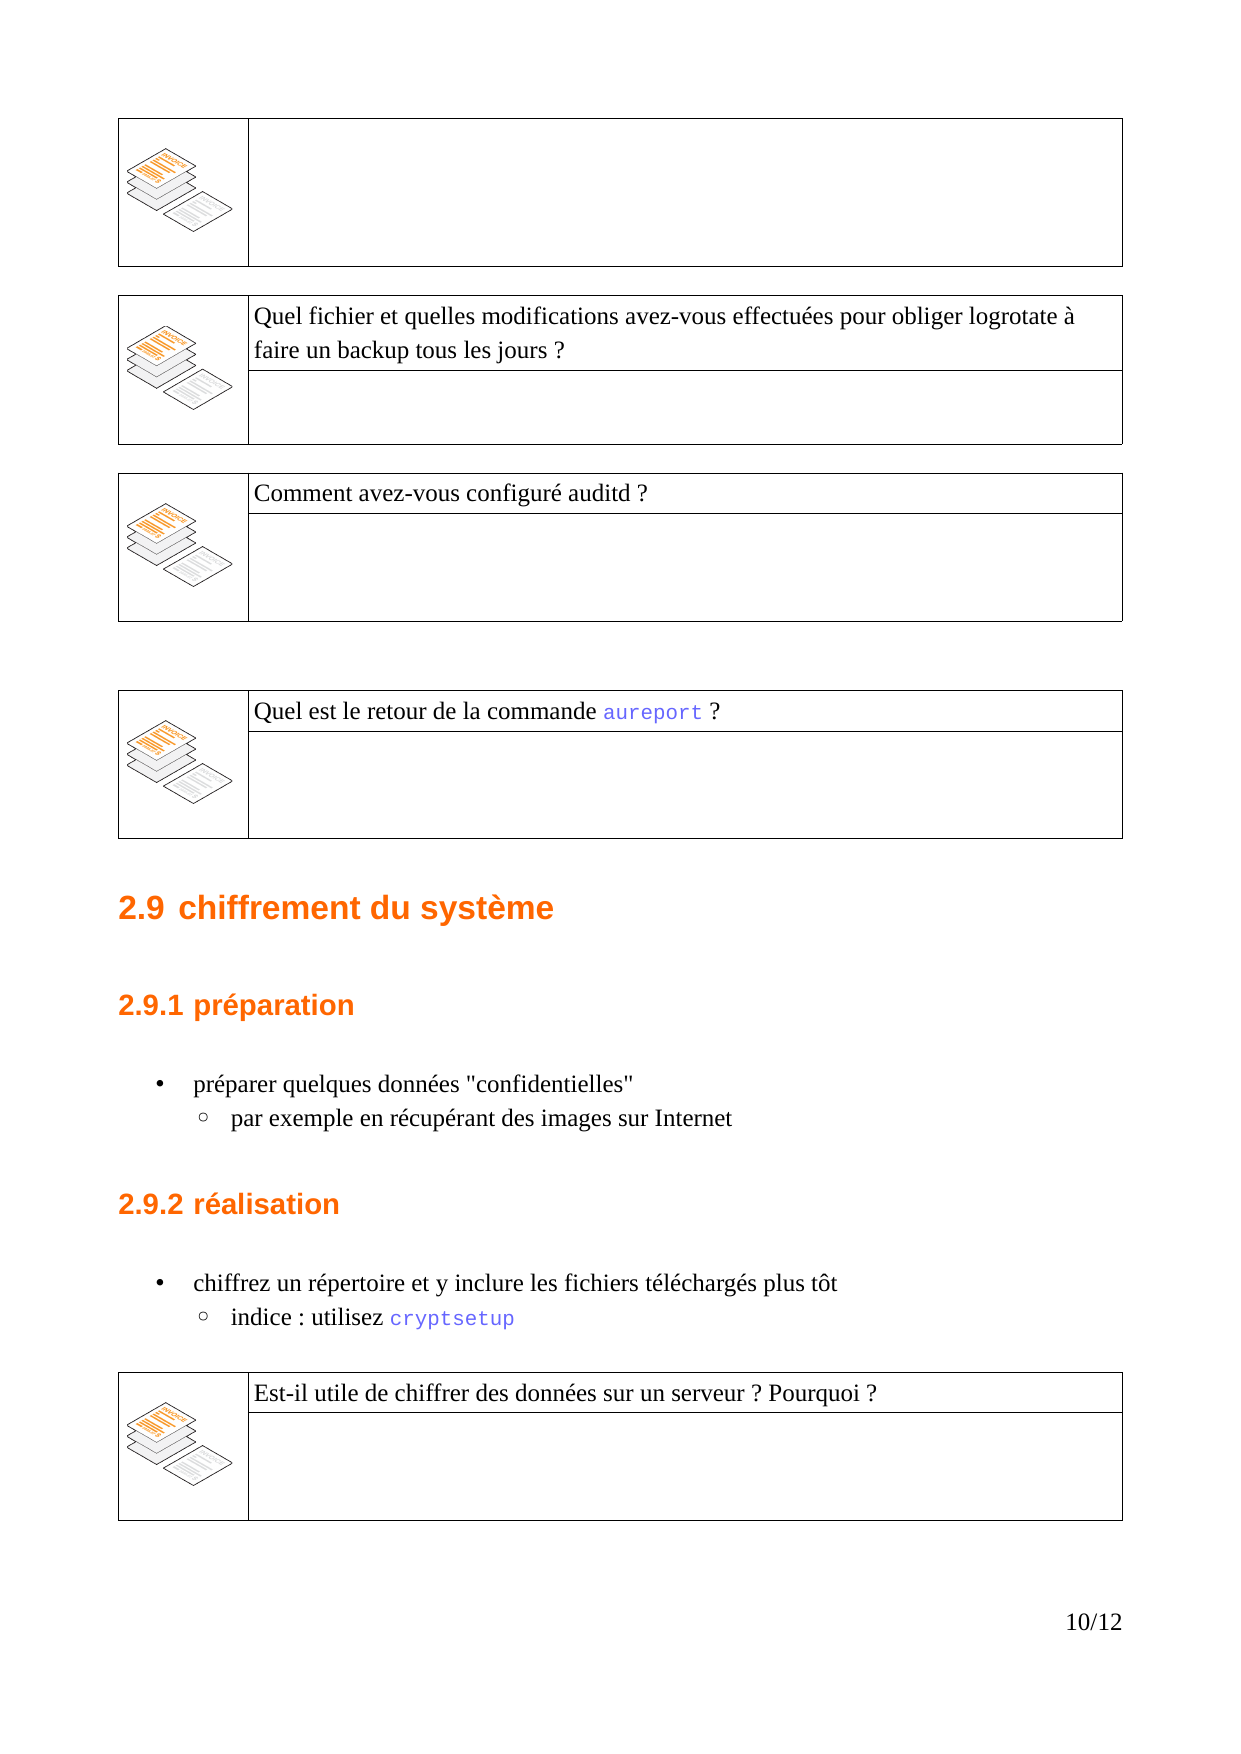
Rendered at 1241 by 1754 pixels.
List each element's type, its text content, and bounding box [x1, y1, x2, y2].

picture [127, 326, 233, 410]
table_cell [249, 119, 1122, 266]
table_header Quel fichier et quelles modifications avez-vous effectuées pour obliger logrotate à faire un backup tous les jours ? [249, 296, 1122, 370]
table_cell [249, 1413, 1122, 1520]
table_cell [249, 514, 1122, 621]
picture [127, 148, 233, 232]
table_header [119, 296, 248, 444]
picture [127, 1402, 233, 1486]
table_header [119, 119, 248, 266]
table_cell [249, 732, 1122, 838]
picture [127, 720, 233, 804]
table_header [119, 1373, 248, 1520]
table_header [119, 691, 248, 838]
subtitle réalisation [118, 1187, 1122, 1221]
table_header Comment avez-vous configuré auditd ? [249, 474, 1122, 513]
subtitle chiffrement du système [118, 888, 1122, 927]
list par exemple en récupérant des images sur Internet [193, 1103, 1122, 1132]
list indice : utilisez cryptsetup [193, 1302, 1122, 1332]
table_cell [249, 371, 1122, 444]
table_header [119, 474, 248, 621]
table_header Quel est le retour de la commande aureport ? [249, 691, 1122, 731]
picture [127, 503, 233, 587]
list chiffrez un répertoire et y inclure les fichiers téléchargés plus tôt [156, 1268, 1122, 1296]
table_header Est-il utile de chiffrer des données sur un serveur ? Pourquoi ? [249, 1373, 1122, 1412]
list préparer quelques données "confidentielles" [156, 1069, 1122, 1098]
subtitle préparation [118, 988, 1122, 1022]
